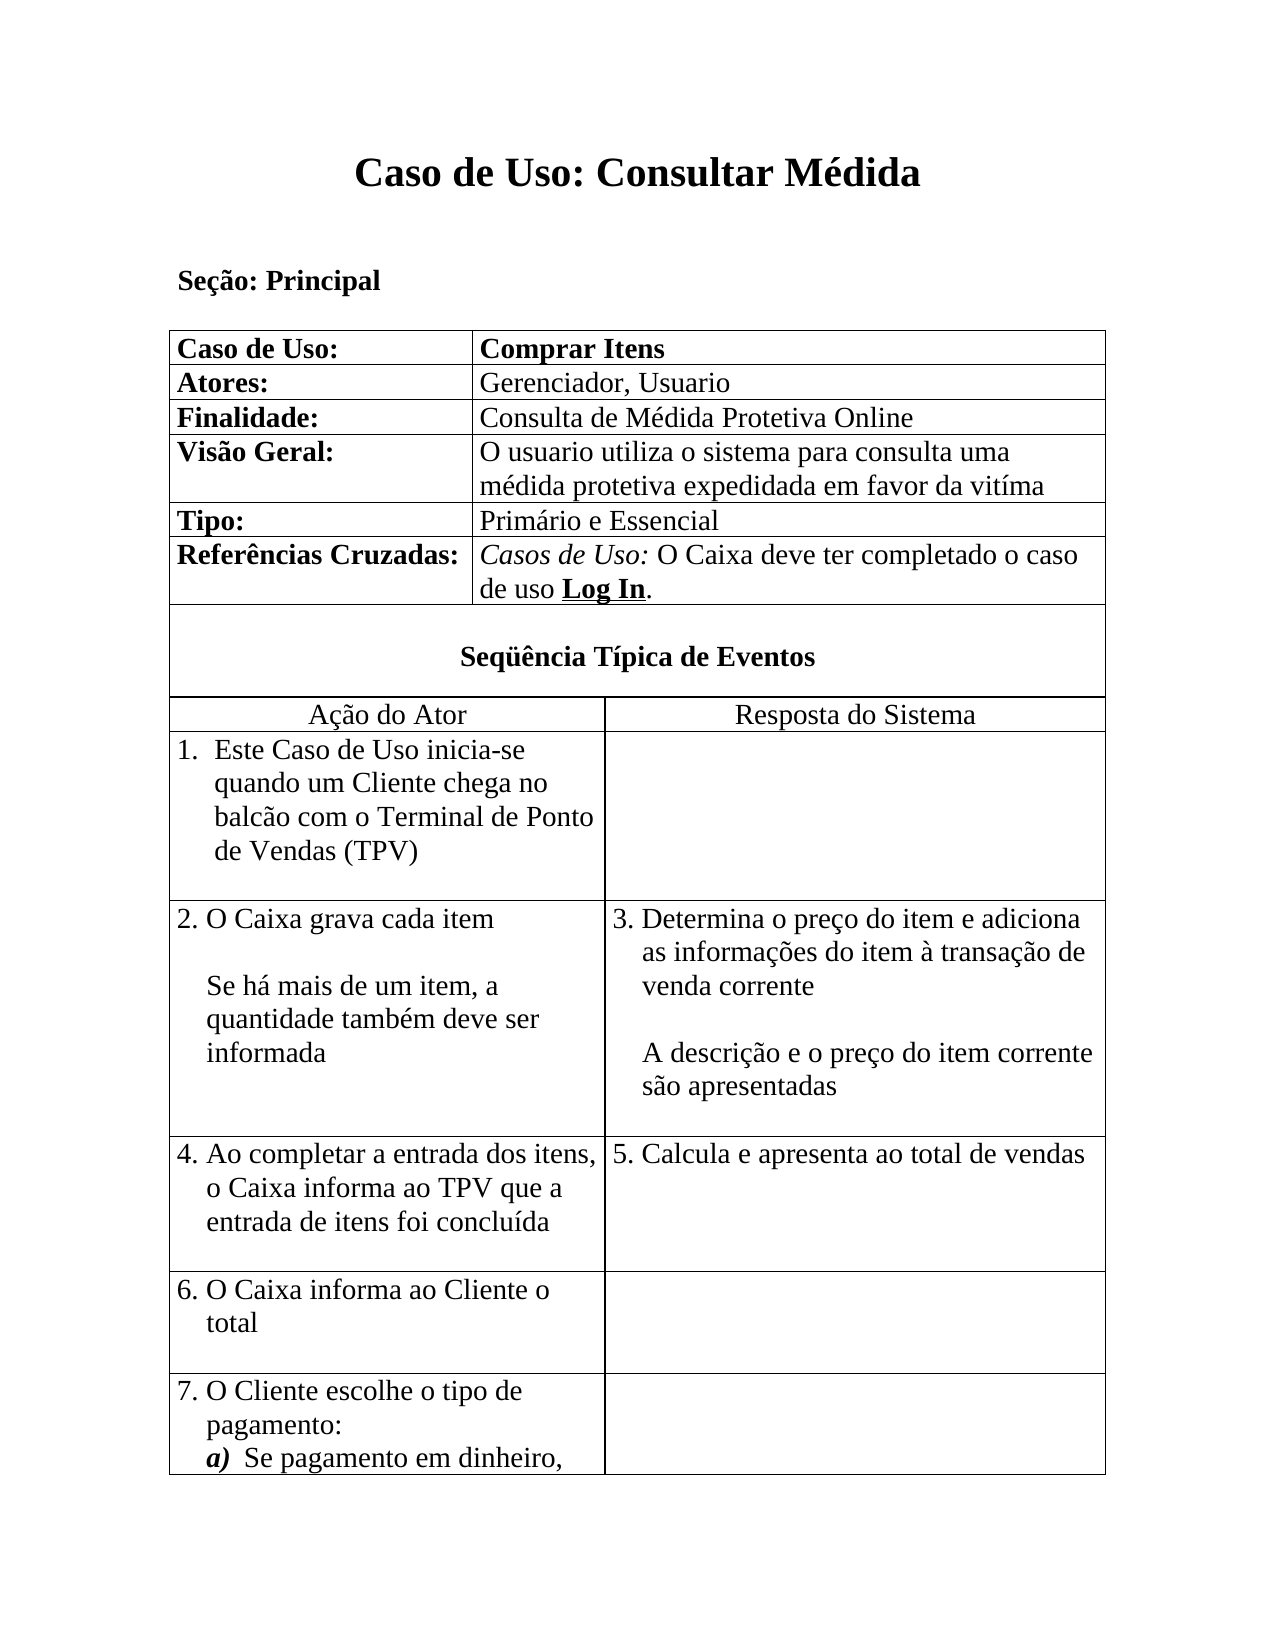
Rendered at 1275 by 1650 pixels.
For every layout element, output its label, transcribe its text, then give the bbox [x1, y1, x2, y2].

table_cell Visão Geral: [170, 435, 472, 502]
table_cell Este Caso de Uso inicia-se quando um Cliente chega no balcão com o Terminal de Ponto de Vendas (TPV) [170, 732, 604, 900]
table_header Comprar Itens [473, 331, 1105, 364]
table_cell 7. O Cliente escolhe o tipo de pagamento: Se pagamento em dinheiro, [170, 1374, 604, 1474]
table_cell Primário e Essencial [473, 503, 1105, 536]
table_cell 3. Determina o preço do item e adiciona as informações do item à transação de venda corrente A descrição e o preço do item corrente são apresentadas [606, 901, 1105, 1136]
table_cell [606, 1374, 1105, 1474]
table_cell [606, 732, 1105, 900]
subtitle Seção: Principal [177, 263, 1098, 296]
table_header Caso de Uso: [170, 331, 472, 364]
table_cell 4. Ao completar a entrada dos itens, o Caixa informa ao TPV que a entrada de itens foi concluída [170, 1137, 604, 1271]
table_cell Seqüência Típica de Eventos [170, 605, 1105, 696]
table_cell Tipo: [170, 503, 472, 536]
table_cell Finalidade: [170, 400, 472, 433]
table_cell Casos de Uso: O Caixa deve ter completado o caso de uso Log In. [473, 537, 1105, 604]
table_cell O usuario utiliza o sistema para consulta uma médida protetiva expedidada em favor da vitíma [473, 435, 1105, 502]
table_cell Resposta do Sistema [606, 698, 1105, 731]
table_cell Referências Cruzadas: [170, 537, 472, 604]
table_cell [606, 1272, 1105, 1372]
subtitle Caso de Uso: Consultar Médida [177, 148, 1098, 196]
table_cell Ação do Ator [170, 698, 604, 731]
table_cell Consulta de Médida Protetiva Online [473, 400, 1105, 433]
table_cell 5. Calcula e apresenta ao total de vendas [606, 1137, 1105, 1271]
table_cell Gerenciador, Usuario [473, 365, 1105, 399]
table_cell Atores: [170, 365, 472, 399]
table_cell 2. O Caixa grava cada item Se há mais de um item, a quantidade também deve ser informada [170, 901, 604, 1136]
table_cell 6. O Caixa informa ao Cliente o total [170, 1272, 604, 1372]
